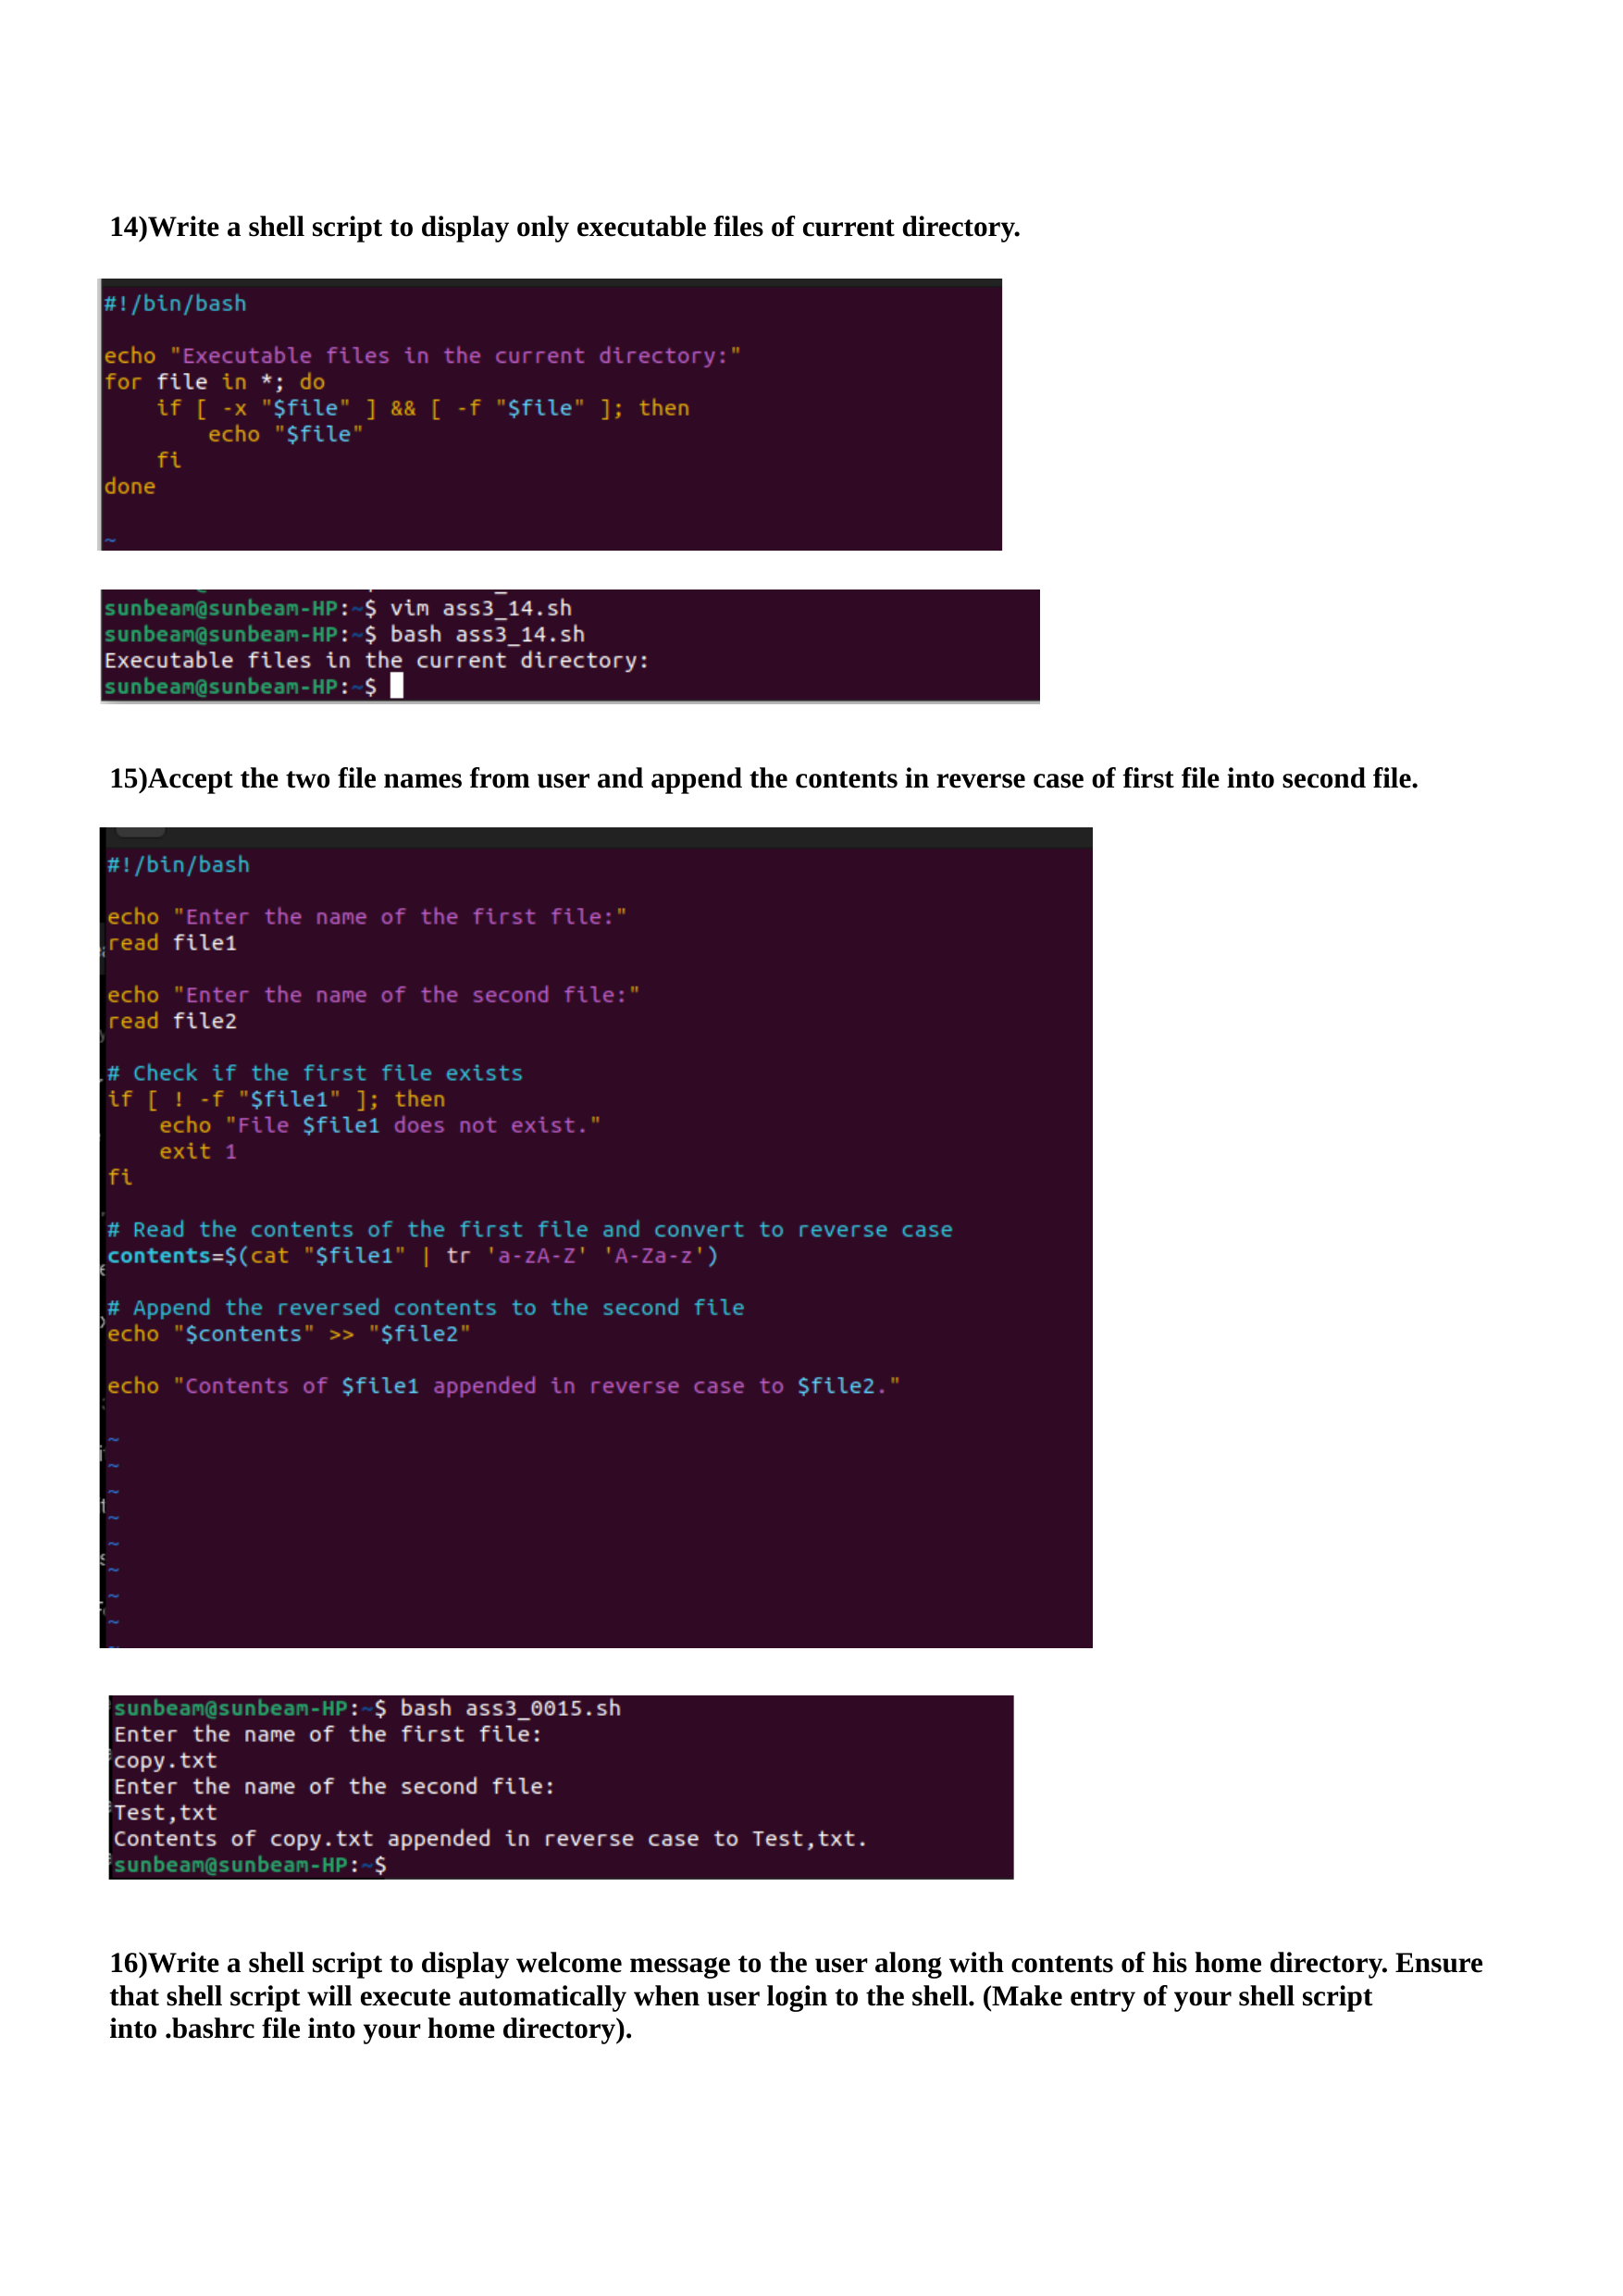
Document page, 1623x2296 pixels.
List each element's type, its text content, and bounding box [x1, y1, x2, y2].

text 14)Write a shell script to display only executable files of current directory. [109, 209, 1514, 242]
text 16)Write a shell script to display welcome message to the user along with contents of his home directory. Ensure that shell script will execute automatically when user login to the shell. (Make entry of your shell script into .bashrc file into your home directory). [109, 1945, 1514, 2045]
text 15)Accept the two file names from user and append the contents in reverse case of first file into second file. [109, 761, 1514, 794]
